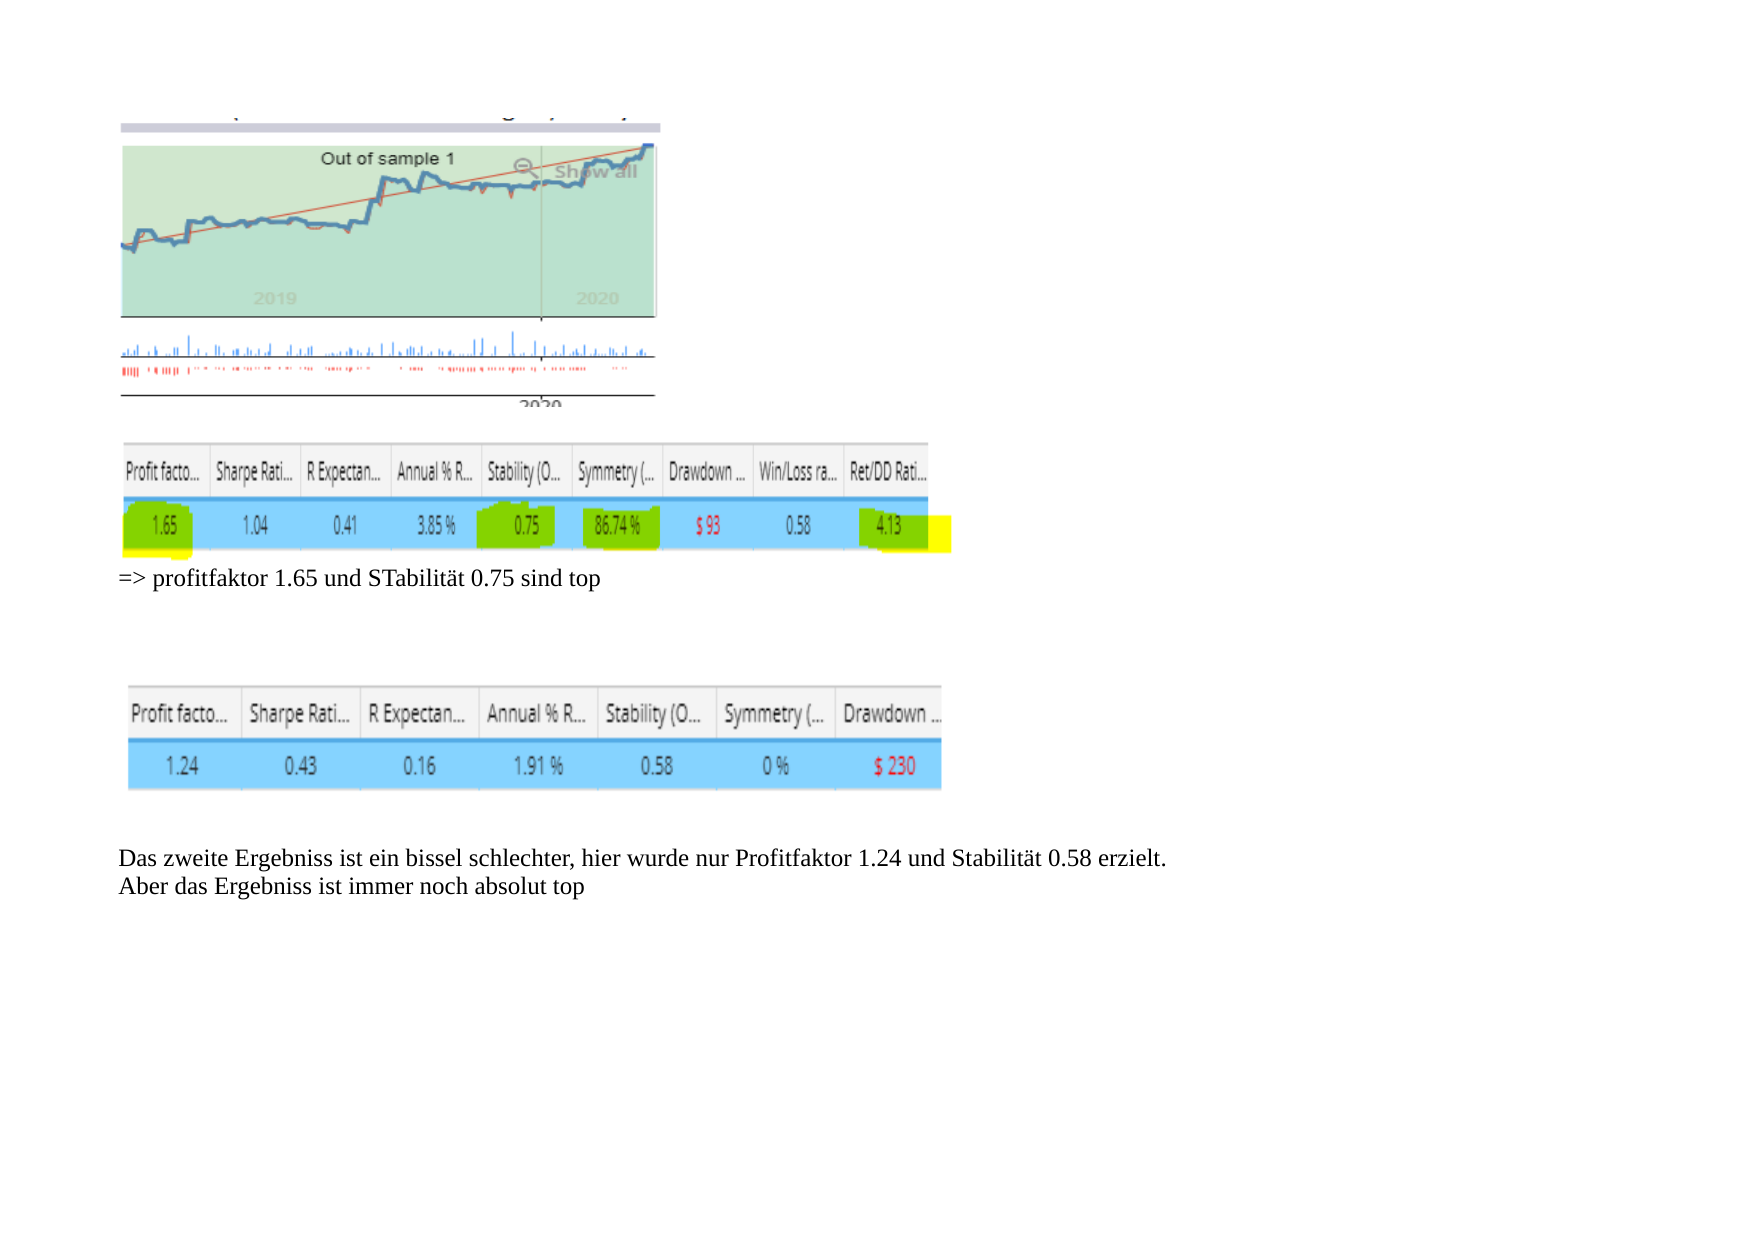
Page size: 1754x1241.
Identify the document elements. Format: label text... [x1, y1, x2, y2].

picture [118, 435, 952, 563]
text => profitfaktor 1.65 und STabilität 0.75 sind top Das zweite Ergebniss ist ein bissel schlechter, hier wurde nur Profitfaktor 1.24 und Stabilität 0.58 erzielt. Aber das Ergebniss ist immer noch absolut top [118, 118, 1636, 900]
picture [118, 118, 667, 407]
picture [118, 678, 958, 814]
